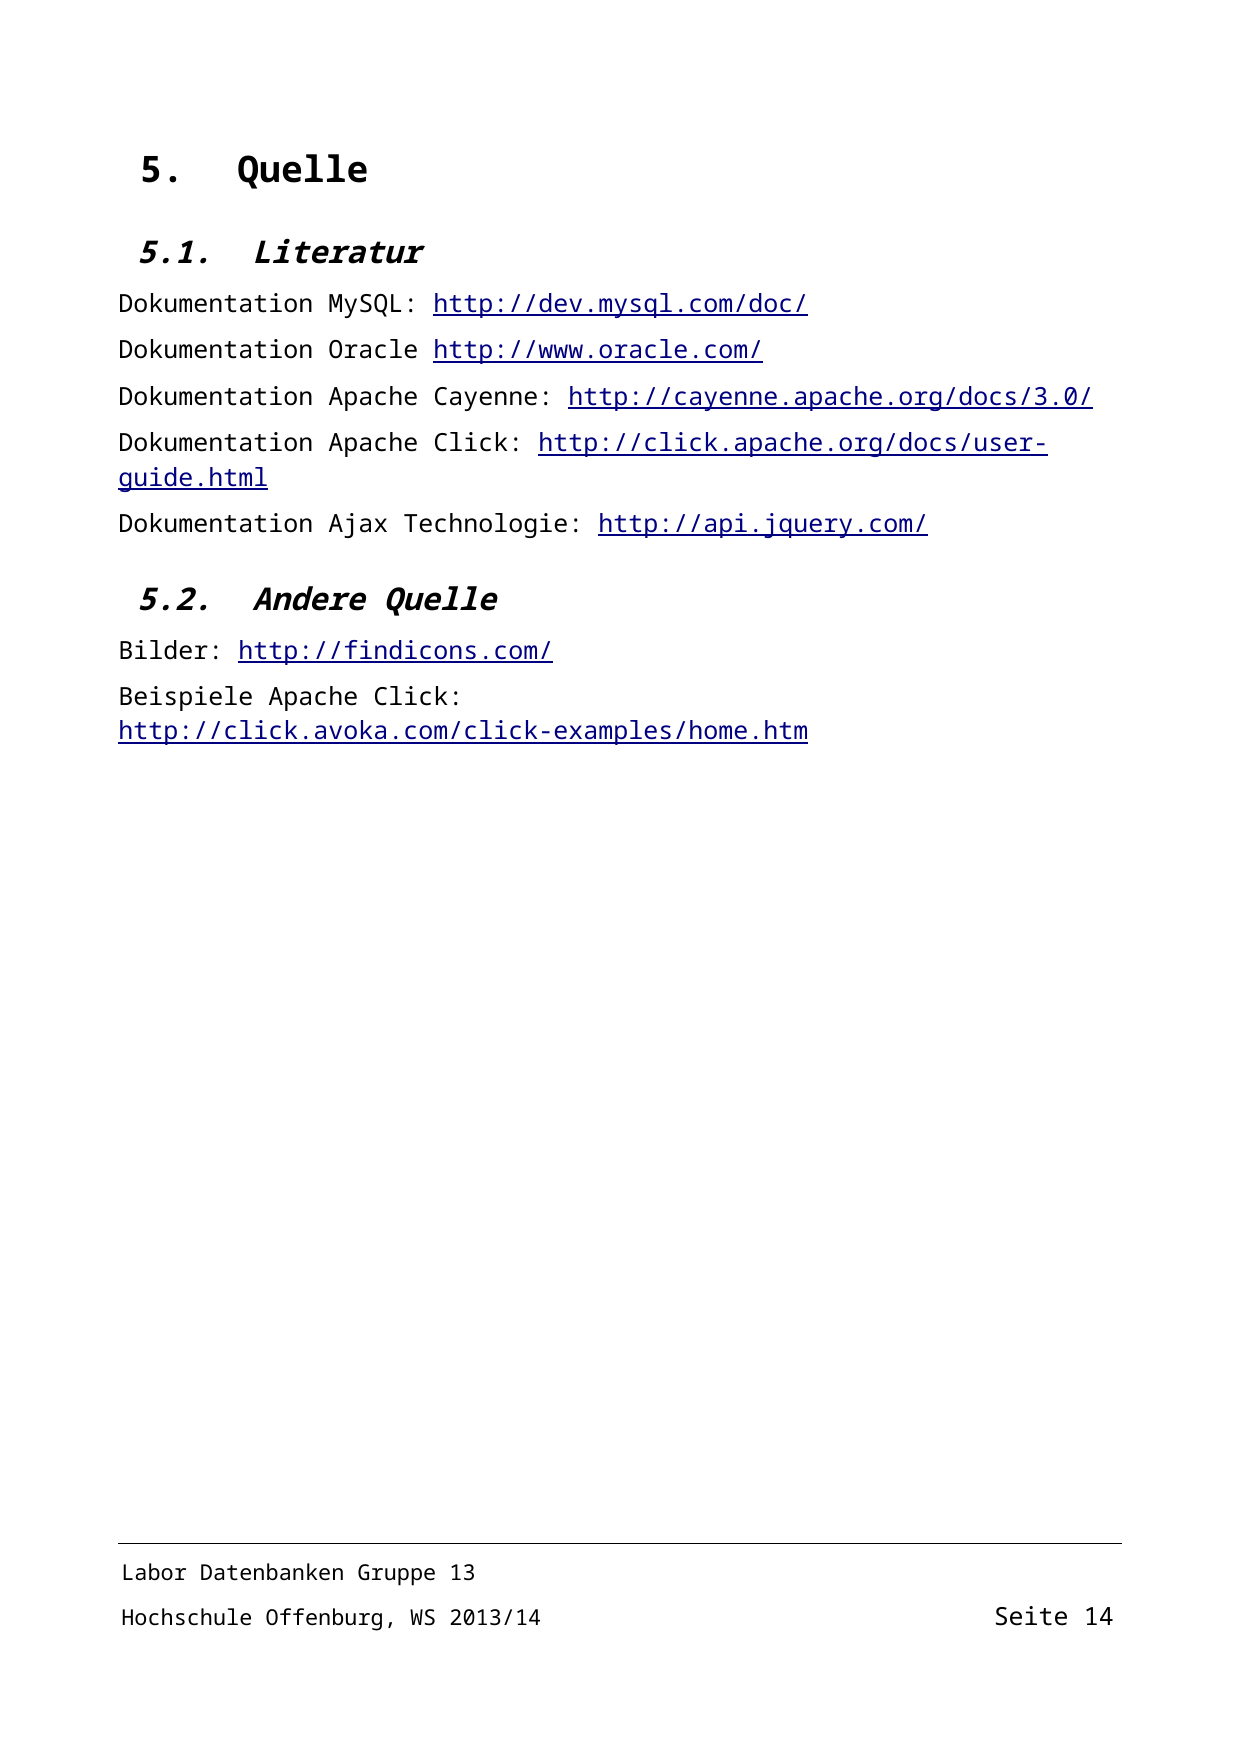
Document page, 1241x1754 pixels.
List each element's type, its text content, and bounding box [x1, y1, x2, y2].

text Dokumentation Apache Cayenne: http://cayenne.apache.org/docs/3.0/ [118, 378, 1122, 413]
text Dokumentation MySQL: http://dev.mysql.com/doc/ [118, 285, 1122, 319]
subtitle Quelle [118, 143, 1122, 193]
subtitle Literatur [118, 230, 1122, 273]
text Dokumentation Oracle http://www.oracle.com/ [118, 332, 1122, 366]
subtitle Andere Quelle [118, 577, 1122, 620]
text Bilder: http://findicons.com/ [118, 632, 1122, 666]
text Dokumentation Ajax Technologie: http://api.jquery.com/ [118, 506, 1122, 540]
text Beispiele Apache Click: http://click.avoka.com/click-examples/home.htm [118, 679, 1122, 747]
text Dokumentation Apache Click: http://click.apache.org/docs/user-guide.html [118, 425, 1122, 493]
